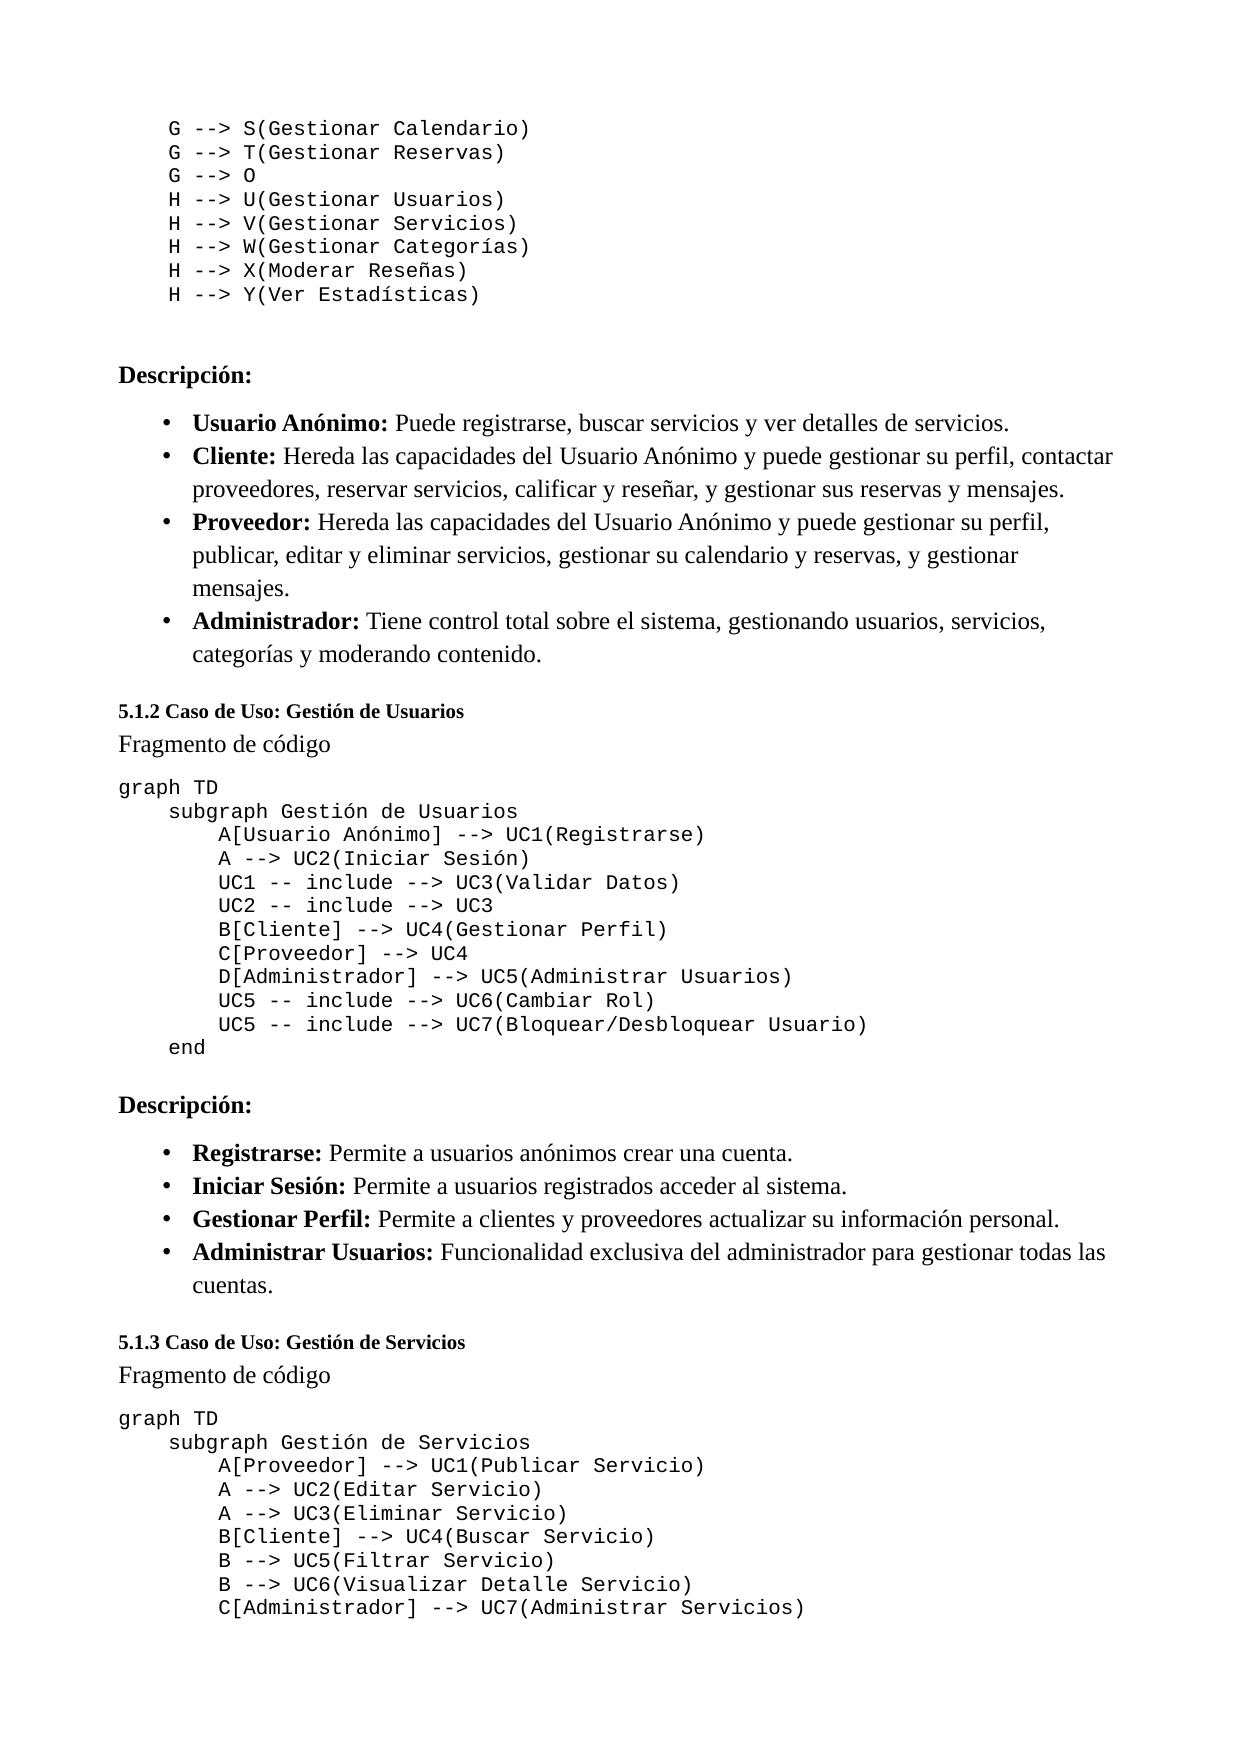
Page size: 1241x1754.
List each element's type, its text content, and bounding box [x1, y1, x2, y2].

text B[Cliente] --> UC4(Gestionar Perfil) [118, 919, 1122, 943]
text H --> Y(Ver Estadísticas) [118, 284, 1122, 307]
list Proveedor: Hereda las capacidades del Usuario Anónimo y puede gestionar su perfil, publicar, editar y eliminar servicios, gestionar su calendario y reservas, y gestionar mensajes. [162, 507, 1122, 602]
text Fragmento de código [118, 729, 1122, 758]
text C[Administrador] --> UC7(Administrar Servicios) [118, 1597, 1122, 1621]
text UC1 -- include --> UC3(Validar Datos) [118, 872, 1122, 895]
text A --> UC2(Editar Servicio) [118, 1479, 1122, 1503]
list Cliente: Hereda las capacidades del Usuario Anónimo y puede gestionar su perfil, contactar proveedores, reservar servicios, calificar y reseñar, y gestionar sus reservas y mensajes. [162, 441, 1122, 503]
text graph TD [118, 1408, 1122, 1432]
list Administrar Usuarios: Funcionalidad exclusiva del administrador para gestionar todas las cuentas. [162, 1237, 1122, 1299]
text B --> UC5(Filtrar Servicio) [118, 1550, 1122, 1574]
text UC2 -- include --> UC3 [118, 895, 1122, 919]
text G --> T(Gestionar Reservas) [118, 142, 1122, 165]
text A[Usuario Anónimo] --> UC1(Registrarse) [118, 824, 1122, 848]
text subgraph Gestión de Servicios [118, 1432, 1122, 1455]
list Registrarse: Permite a usuarios anónimos crear una cuenta. [162, 1138, 1122, 1167]
subtitle 5.1.3 Caso de Uso: Gestión de Servicios [118, 1330, 1122, 1354]
text A --> UC2(Iniciar Sesión) [118, 848, 1122, 872]
text G --> S(Gestionar Calendario) [118, 118, 1122, 142]
text H --> U(Gestionar Usuarios) [118, 189, 1122, 213]
text subgraph Gestión de Usuarios [118, 801, 1122, 824]
text Descripción: [118, 360, 1122, 389]
text graph TD [118, 777, 1122, 801]
text Descripción: [118, 1090, 1122, 1119]
text C[Proveedor] --> UC4 [118, 943, 1122, 966]
text D[Administrador] --> UC5(Administrar Usuarios) [118, 966, 1122, 990]
subtitle 5.1.2 Caso de Uso: Gestión de Usuarios [118, 699, 1122, 723]
text UC5 -- include --> UC6(Cambiar Rol) [118, 990, 1122, 1014]
text end [118, 1037, 1122, 1061]
text Fragmento de código [118, 1361, 1122, 1389]
list Iniciar Sesión: Permite a usuarios registrados acceder al sistema. [162, 1171, 1122, 1200]
text A[Proveedor] --> UC1(Publicar Servicio) [118, 1455, 1122, 1479]
text B[Cliente] --> UC4(Buscar Servicio) [118, 1526, 1122, 1550]
text A --> UC3(Eliminar Servicio) [118, 1503, 1122, 1526]
text H --> W(Gestionar Categorías) [118, 236, 1122, 260]
text B --> UC6(Visualizar Detalle Servicio) [118, 1574, 1122, 1597]
text H --> X(Moderar Reseñas) [118, 260, 1122, 284]
text UC5 -- include --> UC7(Bloquear/Desbloquear Usuario) [118, 1014, 1122, 1037]
text H --> V(Gestionar Servicios) [118, 213, 1122, 236]
list Usuario Anónimo: Puede registrarse, buscar servicios y ver detalles de servicios. [162, 408, 1122, 437]
list Gestionar Perfil: Permite a clientes y proveedores actualizar su información personal. [162, 1204, 1122, 1233]
text G --> O [118, 165, 1122, 189]
list Administrador: Tiene control total sobre el sistema, gestionando usuarios, servicios, categorías y moderando contenido. [162, 606, 1122, 668]
